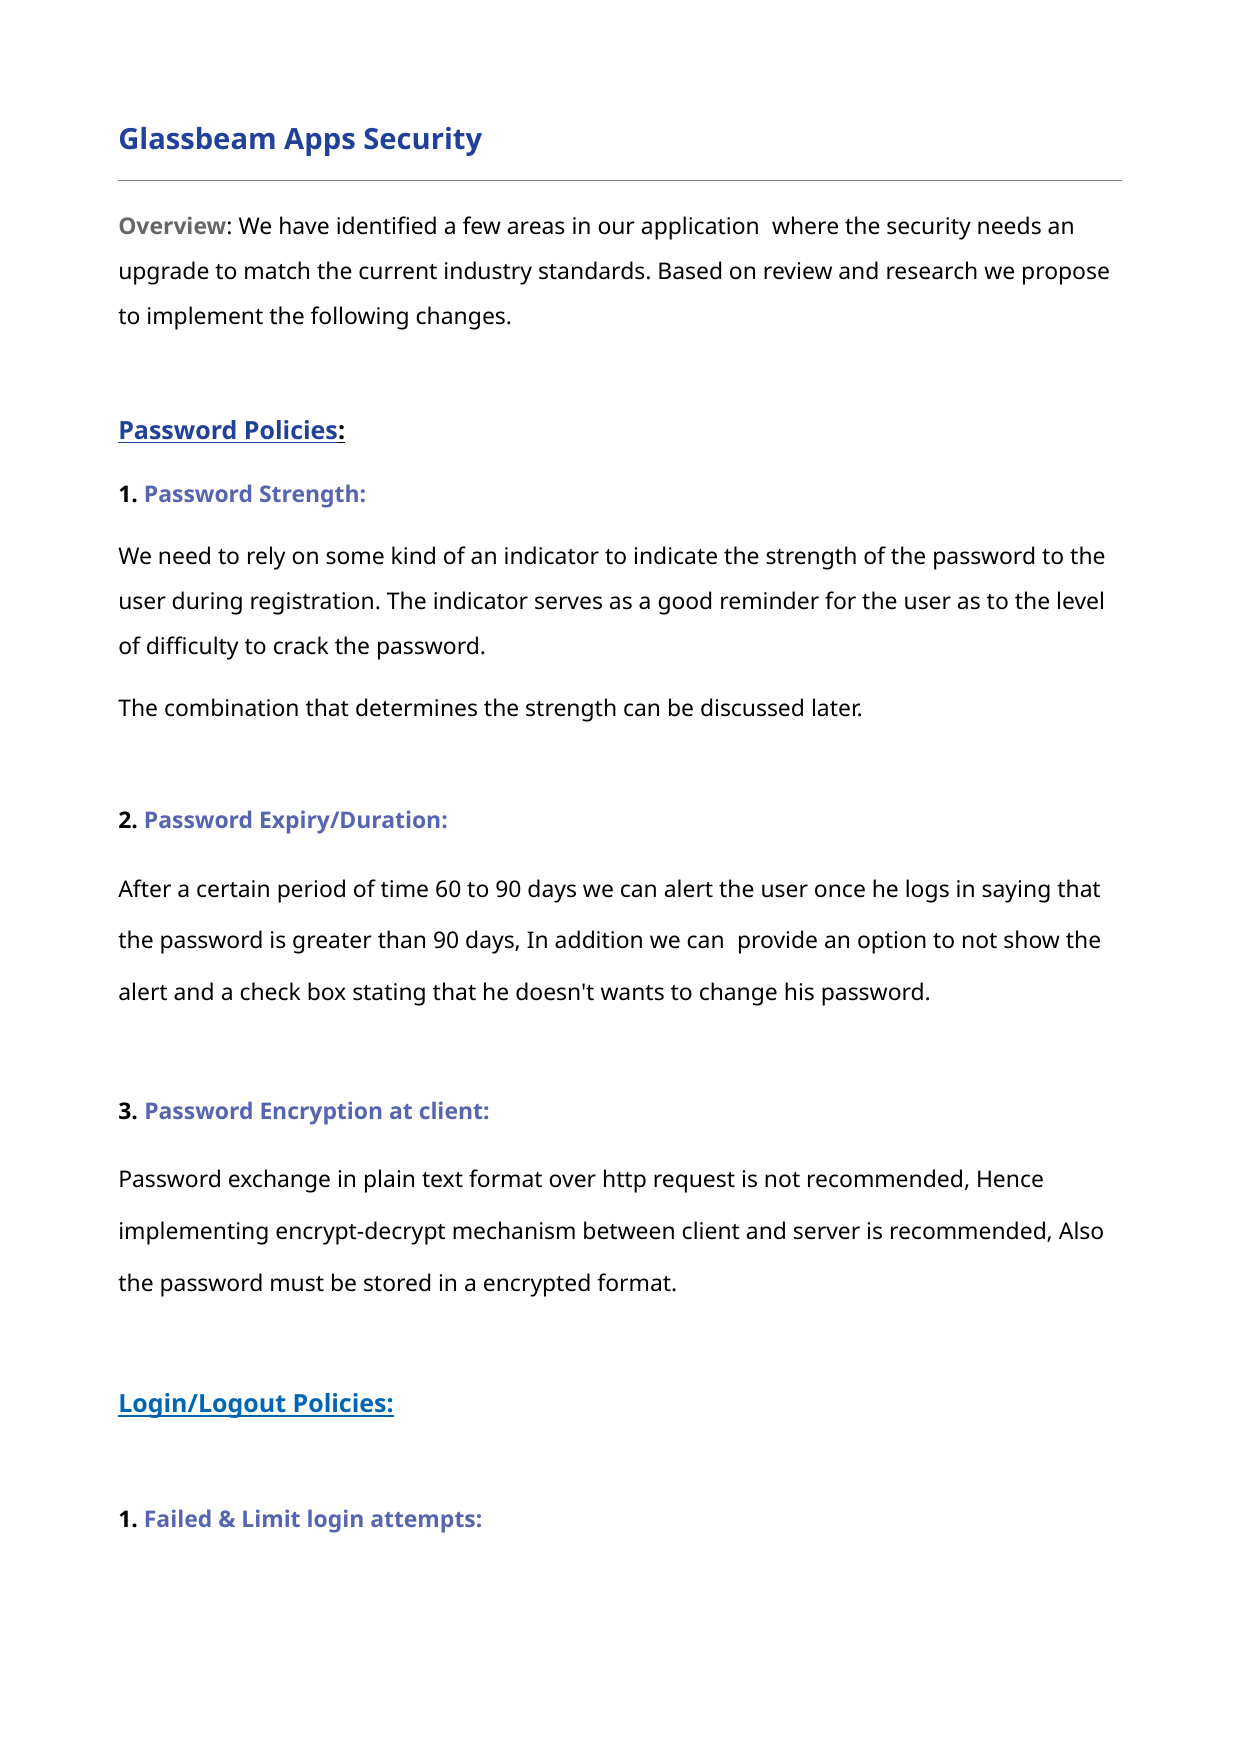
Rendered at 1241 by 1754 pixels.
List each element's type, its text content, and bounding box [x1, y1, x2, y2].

text 1. Password Strength: [118, 478, 1122, 509]
text Glassbeam Apps Security [118, 118, 1122, 158]
text 2. Password Expiry/Duration: [118, 804, 1122, 836]
text Overview: We have identified a few areas in our application where the security needs an upgrade to match the current industry standards. Based on review and research we propose to implement the following changes. [118, 210, 1122, 331]
text The combination that determines the strength can be discussed later. [118, 692, 1122, 723]
text 3. Password Encryption at client: [118, 1095, 1122, 1126]
text We need to rely on some kind of an indicator to indicate the strength of the password to the user during registration. The indicator serves as a good reminder for the user as to the level of difficulty to crack the password. [118, 540, 1122, 661]
text Login/Logout Policies: [118, 1386, 1122, 1420]
text 1. Failed & Limit login attempts: [118, 1503, 1122, 1534]
text Password exchange in plain text format over http request is not recommended, Hence implementing encrypt-decrypt mechanism between client and server is recommended, Also the password must be stored in a encrypted format. [118, 1163, 1122, 1298]
text Password Policies: [118, 413, 1122, 447]
text After a certain period of time 60 to 90 days we can alert the user once he logs in saying that the password is greater than 90 days, In addition we can provide an option to not show the alert and a check box stating that he doesn't wants to change his password. [118, 873, 1122, 1007]
